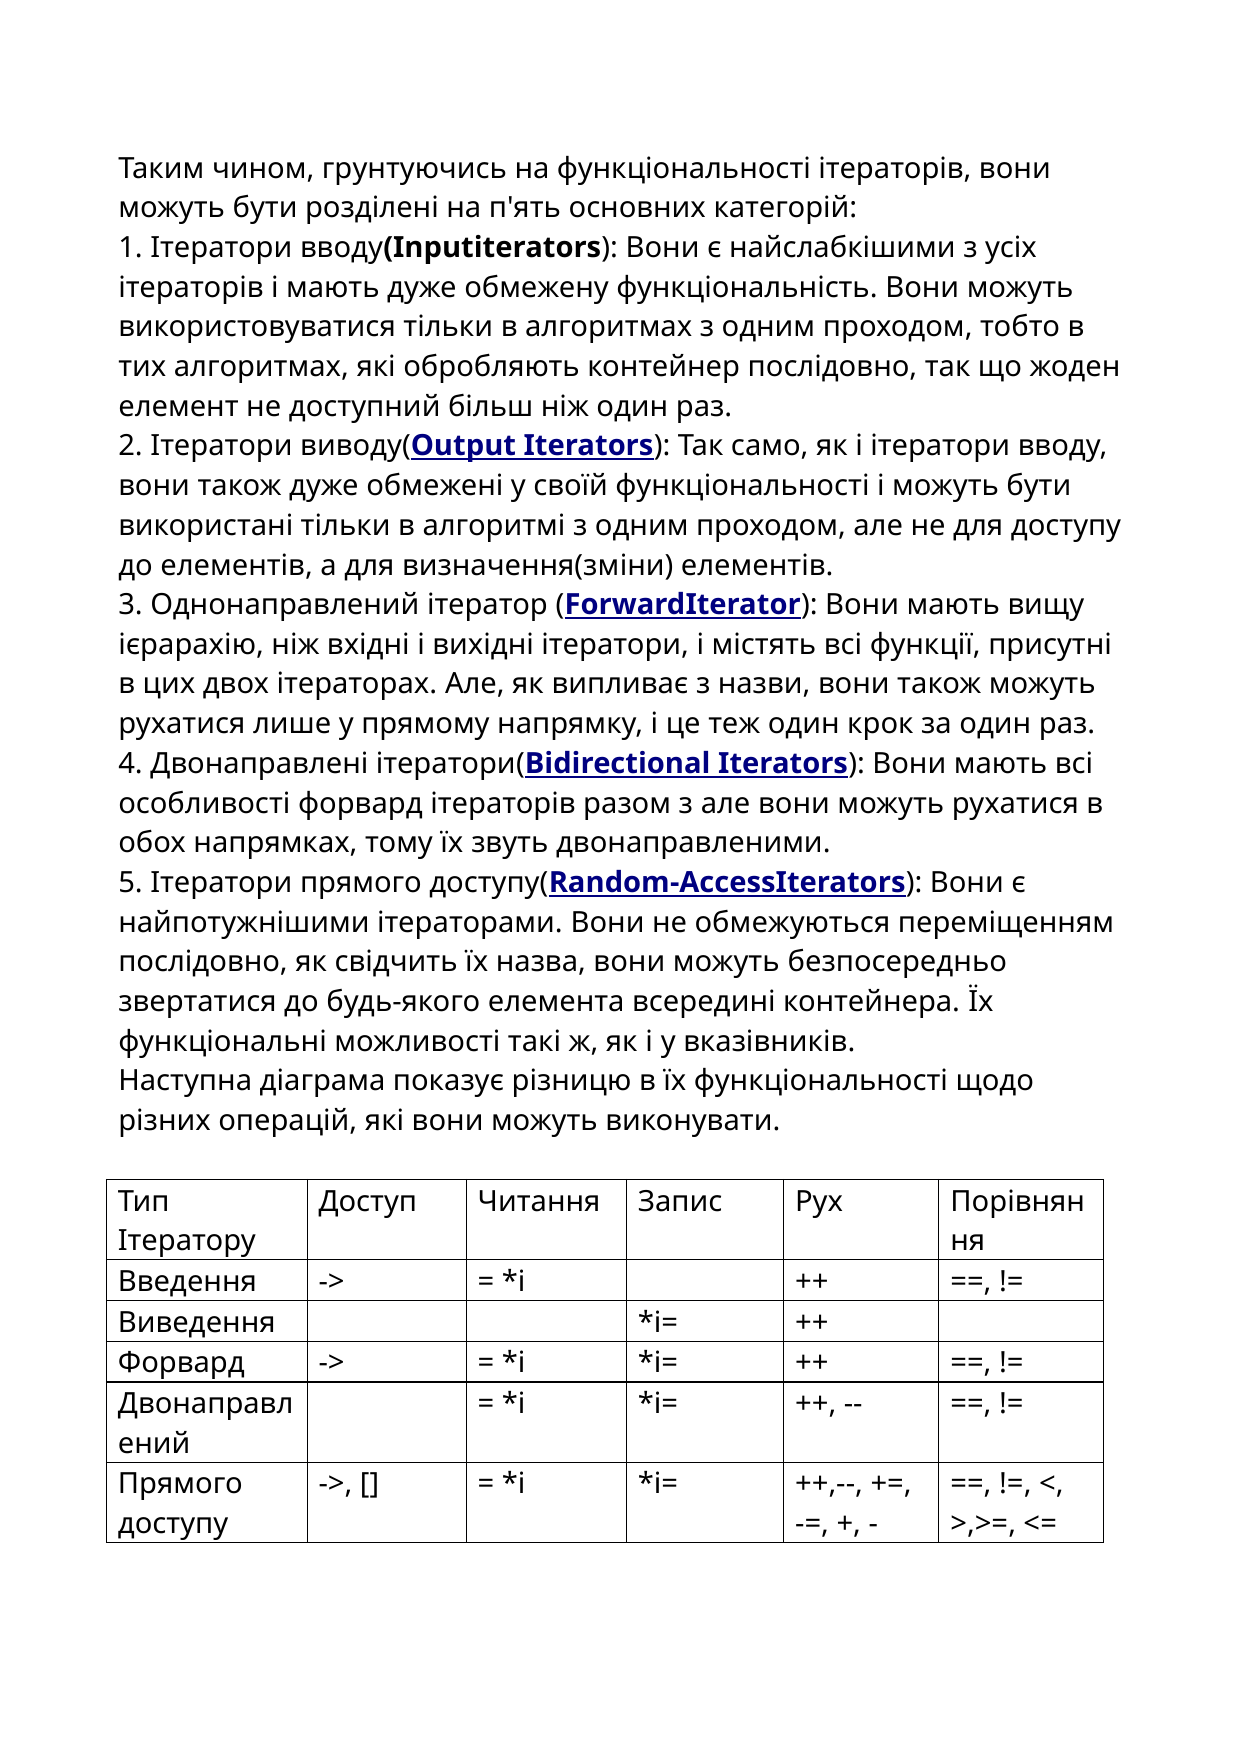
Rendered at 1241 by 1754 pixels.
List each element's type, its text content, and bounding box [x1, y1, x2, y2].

table_cell *i= [627, 1383, 783, 1462]
table_cell ++ [784, 1301, 938, 1341]
table_cell *i= [627, 1342, 783, 1381]
table_cell Виведення [107, 1301, 307, 1341]
table_header Доступ [308, 1180, 466, 1259]
table_cell Прямого доступу [107, 1463, 307, 1542]
table_cell ++, -- [784, 1383, 938, 1462]
table_cell ++,--, +=, -=, +, - [784, 1463, 938, 1542]
table_cell *i= [627, 1301, 783, 1341]
table_cell ==, !=, <, >,>=, <= [939, 1463, 1103, 1542]
table_cell -> [308, 1342, 466, 1381]
table_cell [308, 1301, 466, 1341]
table_header Порівняння [939, 1180, 1103, 1259]
table_cell [308, 1383, 466, 1462]
table_cell ++ [784, 1260, 938, 1300]
text Таким чином, грунтуючись на функціональності ітераторів, вони можуть бути розділені на п'ять основних категорій: 1. Ітератори вводу(Inputiterators): Вони є найслабкішими з усіх ітераторів і мають дуже обмежену функціональність. Вони можуть використовуватися тільки в алгоритмах з одним проходом, тобто в тих алгоритмах, які обробляють контейнер послідовно, так що жоден елемент не доступний більш ніж один раз. 2. Ітератори виводу(Output Iterators): Так само, як і ітератори вводу, вони також дуже обмежені у своїй функціональності і можуть бути використані тільки в алгоритмі з одним проходом, але не для доступу до елементів, а для визначення(зміни) елементів. 3. Однонаправлений ітератор (ForwardIterator): Вони мають вищу ієрарахію, ніж вхідні і вихідні ітератори, і містять всі функції, присутні в цих двох ітераторах. Але, як випливає з назви, вони також можуть рухатися лише у прямому напрямку, і це теж один крок за один раз. 4. Двонаправлені ітератори(Bidirectional Iterators): Вони мають всі особливості форвард ітераторів разом з але вони можуть рухатися в обох напрямках, тому їх звуть двонаправленими. 5. Ітератори прямого доступу(Random-AccessIterators): Вони є найпотужнішими ітераторами. Вони не обмежуються переміщенням послідовно, як свідчить їх назва, вони можуть безпосередньо звертатися до будь-якого елемента всередині контейнера. Їх функціональні можливості такі ж, як і у вказівників. Наступна діаграма показує різницю в їх функціональності щодо різних операцій, які вони можуть виконувати. [118, 147, 1122, 1139]
table_cell Двонаправлений [107, 1383, 307, 1462]
table_cell [939, 1301, 1103, 1341]
table_cell = *i [467, 1463, 626, 1542]
table_header Запис [627, 1180, 783, 1259]
table_header Рух [784, 1180, 938, 1259]
table_cell ==, != [939, 1342, 1103, 1381]
table_cell ==, != [939, 1383, 1103, 1462]
table_cell [627, 1260, 783, 1300]
table_cell Введення [107, 1260, 307, 1300]
table_cell Форвард [107, 1342, 307, 1381]
table_cell = *i [467, 1342, 626, 1381]
table_cell *i= [627, 1463, 783, 1542]
table_header Тип Ітератору [107, 1180, 307, 1259]
table_cell = *i [467, 1260, 626, 1300]
table_header Читання [467, 1180, 626, 1259]
table_cell ++ [784, 1342, 938, 1381]
table_cell ==, != [939, 1260, 1103, 1300]
table_cell [467, 1301, 626, 1341]
table_cell ->, [] [308, 1463, 466, 1542]
table_cell -> [308, 1260, 466, 1300]
table_cell = *i [467, 1383, 626, 1462]
